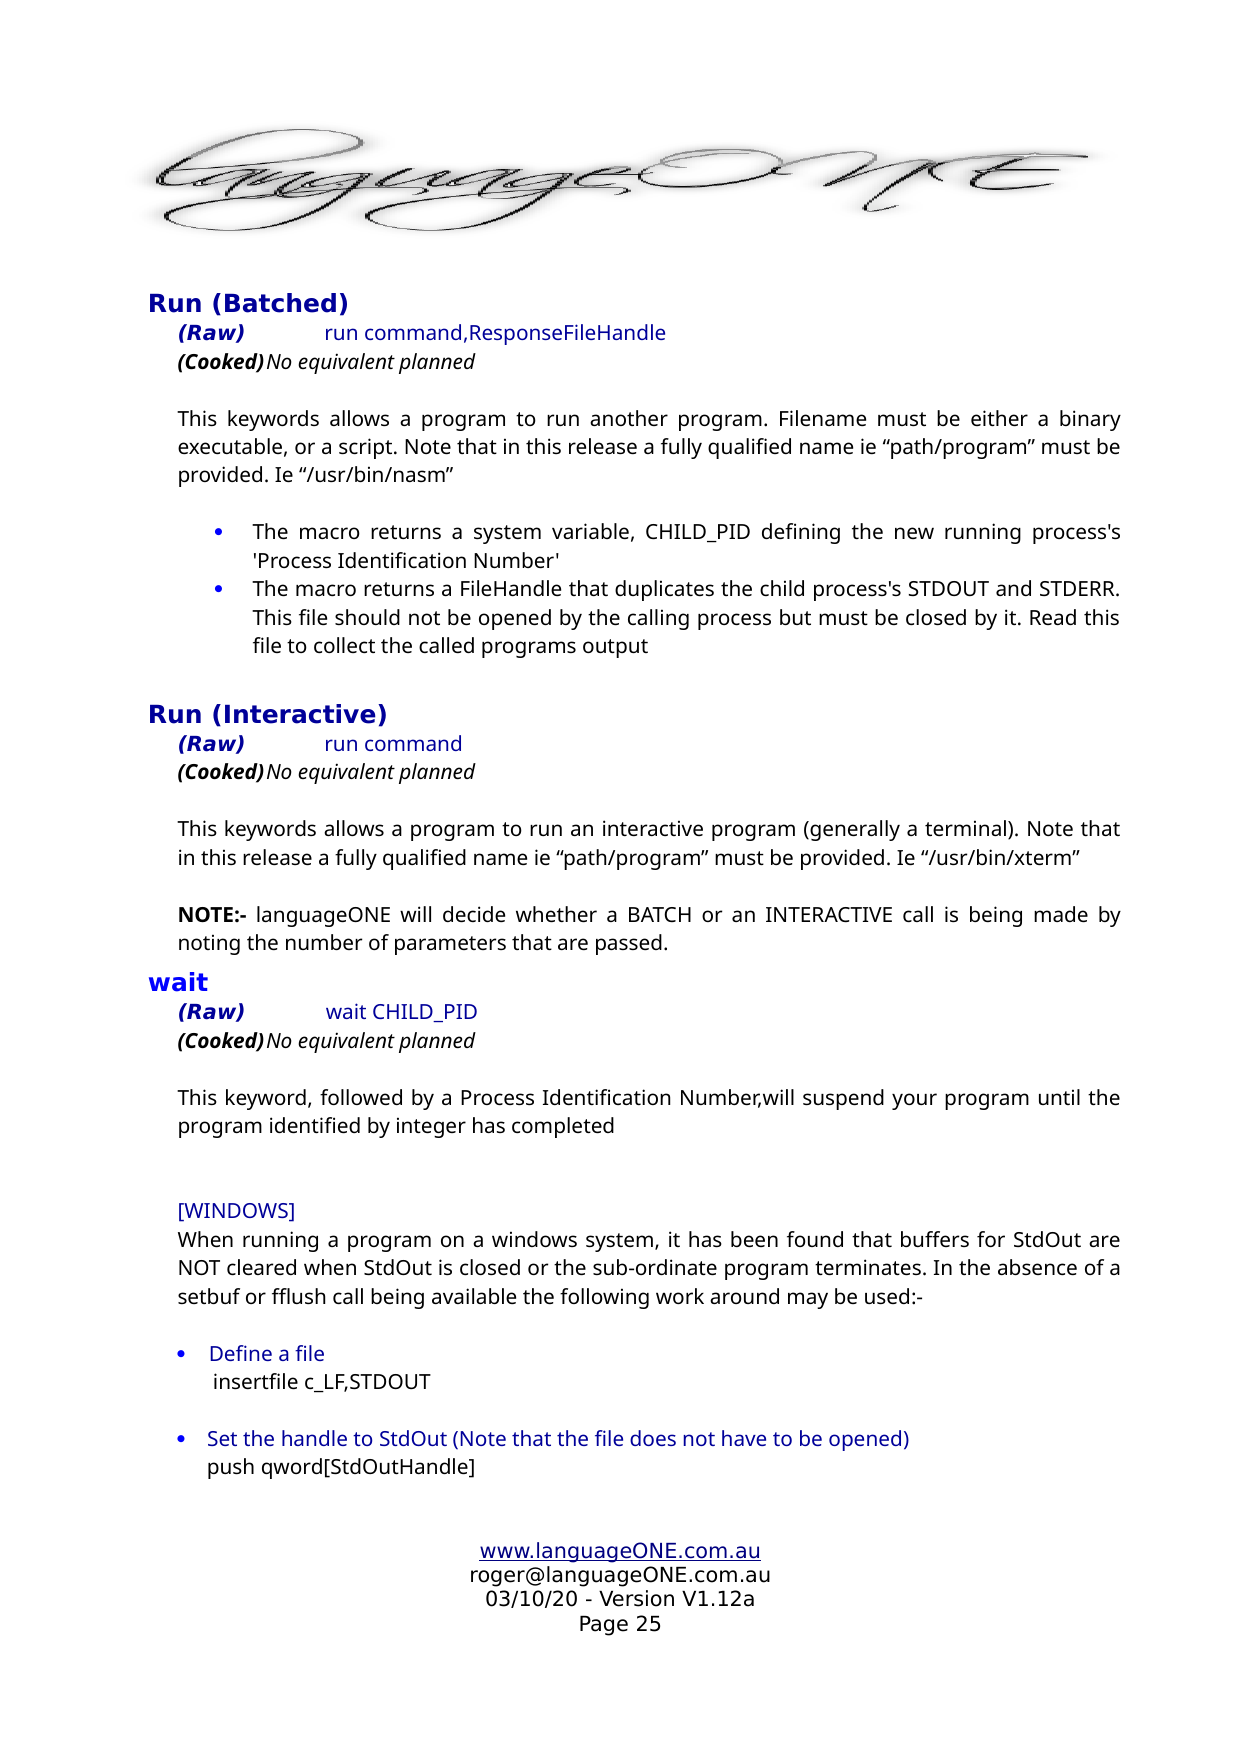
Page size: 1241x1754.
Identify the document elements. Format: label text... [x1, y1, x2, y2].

text insertfile c_LF,STDOUT [213, 1367, 1122, 1396]
text This keyword, followed by a Process Identification Number,will suspend your program until the program identified by integer has completed [177, 1083, 1122, 1140]
subtitle Run (Interactive) [148, 700, 1122, 729]
subtitle Run (Batched) [148, 289, 1122, 318]
text (Cooked) No equivalent planned [177, 757, 1122, 786]
text (Cooked) No equivalent planned [177, 347, 1122, 375]
list The macro returns a FileHandle that duplicates the child process's STDOUT and STDERR. This file should not be opened by the calling process but must be closed by it. Read this file to collect the called programs output [215, 574, 1122, 660]
text (Cooked) No equivalent planned [177, 1026, 1122, 1054]
text This keywords allows a program to run an interactive program (generally a terminal). Note that in this release a fully qualified name ie “path/program” must be provided. Ie “/usr/bin/xterm” [177, 814, 1122, 871]
text [WINDOWS] [177, 1197, 1122, 1225]
text When running a program on a windows system, it has been found that buffers for StdOut are NOT cleared when StdOut is closed or the sub-ordinate program terminates. In the absence of a setbuf or fflush call being available the following work around may be used:- [177, 1225, 1122, 1310]
list The macro returns a system variable, CHILD_PID defining the new running process's 'Process Identification Number' [215, 517, 1122, 574]
text This keywords allows a program to run another program. Filename must be either a binary executable, or a script. Note that in this release a fully qualified name ie “path/program” must be provided. Ie “/usr/bin/nasm” [177, 404, 1122, 489]
text (Raw) run command,ResponseFileHandle [177, 318, 1122, 347]
text push qword[StdOutHandle] [207, 1452, 1122, 1481]
list Define a file [177, 1339, 1122, 1367]
list Set the handle to StdOut (Note that the file does not have to be opened) [177, 1424, 1122, 1452]
text (Raw) wait CHILD_PID [177, 997, 1122, 1026]
picture [125, 120, 1118, 239]
text NOTE:- languageONE will decide whether a BATCH or an INTERACTIVE call is being made by noting the number of parameters that are passed. [177, 900, 1122, 957]
subtitle wait [148, 968, 1122, 997]
text (Raw) run command [177, 729, 1122, 757]
